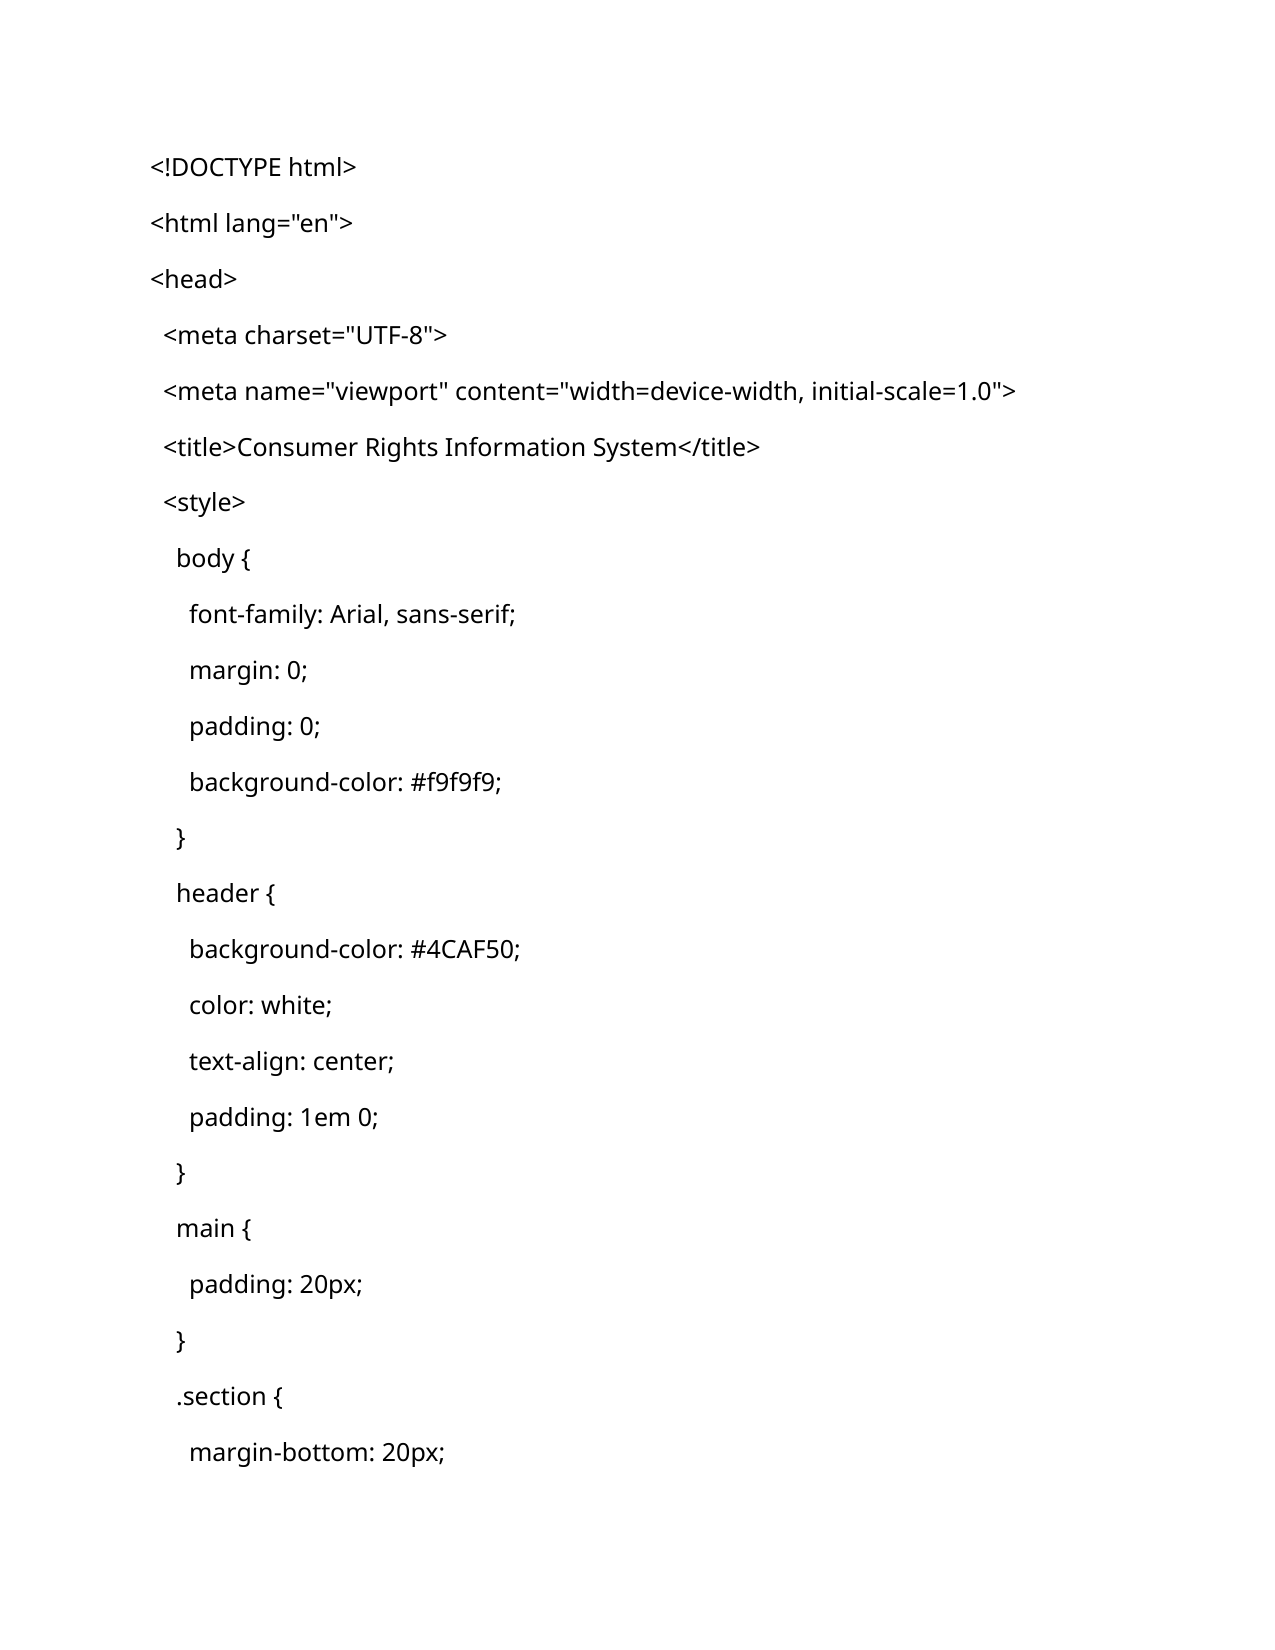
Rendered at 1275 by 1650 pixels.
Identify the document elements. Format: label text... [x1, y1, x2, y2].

text main { [150, 1211, 1125, 1245]
text padding: 20px; [150, 1267, 1125, 1301]
text <!DOCTYPE html> [150, 150, 1125, 184]
text <style> [150, 485, 1125, 519]
text <head> [150, 262, 1125, 296]
text header { [150, 876, 1125, 910]
text padding: 0; [150, 708, 1125, 742]
text background-color: #f9f9f9; [150, 764, 1125, 798]
text background-color: #4CAF50; [150, 932, 1125, 966]
text font-family: Arial, sans-serif; [150, 597, 1125, 631]
text text-align: center; [150, 1043, 1125, 1077]
text } [150, 820, 1125, 854]
text margin-bottom: 20px; [150, 1434, 1125, 1468]
text <title>Consumer Rights Information System</title> [150, 429, 1125, 463]
text color: white; [150, 987, 1125, 1022]
text margin: 0; [150, 652, 1125, 687]
text .section { [150, 1378, 1125, 1412]
text <meta charset="UTF-8"> [150, 317, 1125, 352]
text body { [150, 541, 1125, 575]
text } [150, 1322, 1125, 1357]
text padding: 1em 0; [150, 1099, 1125, 1133]
text <meta name="viewport" content="width=device-width, initial-scale=1.0"> [150, 373, 1125, 407]
text <html lang="en"> [150, 206, 1125, 240]
text } [150, 1155, 1125, 1189]
